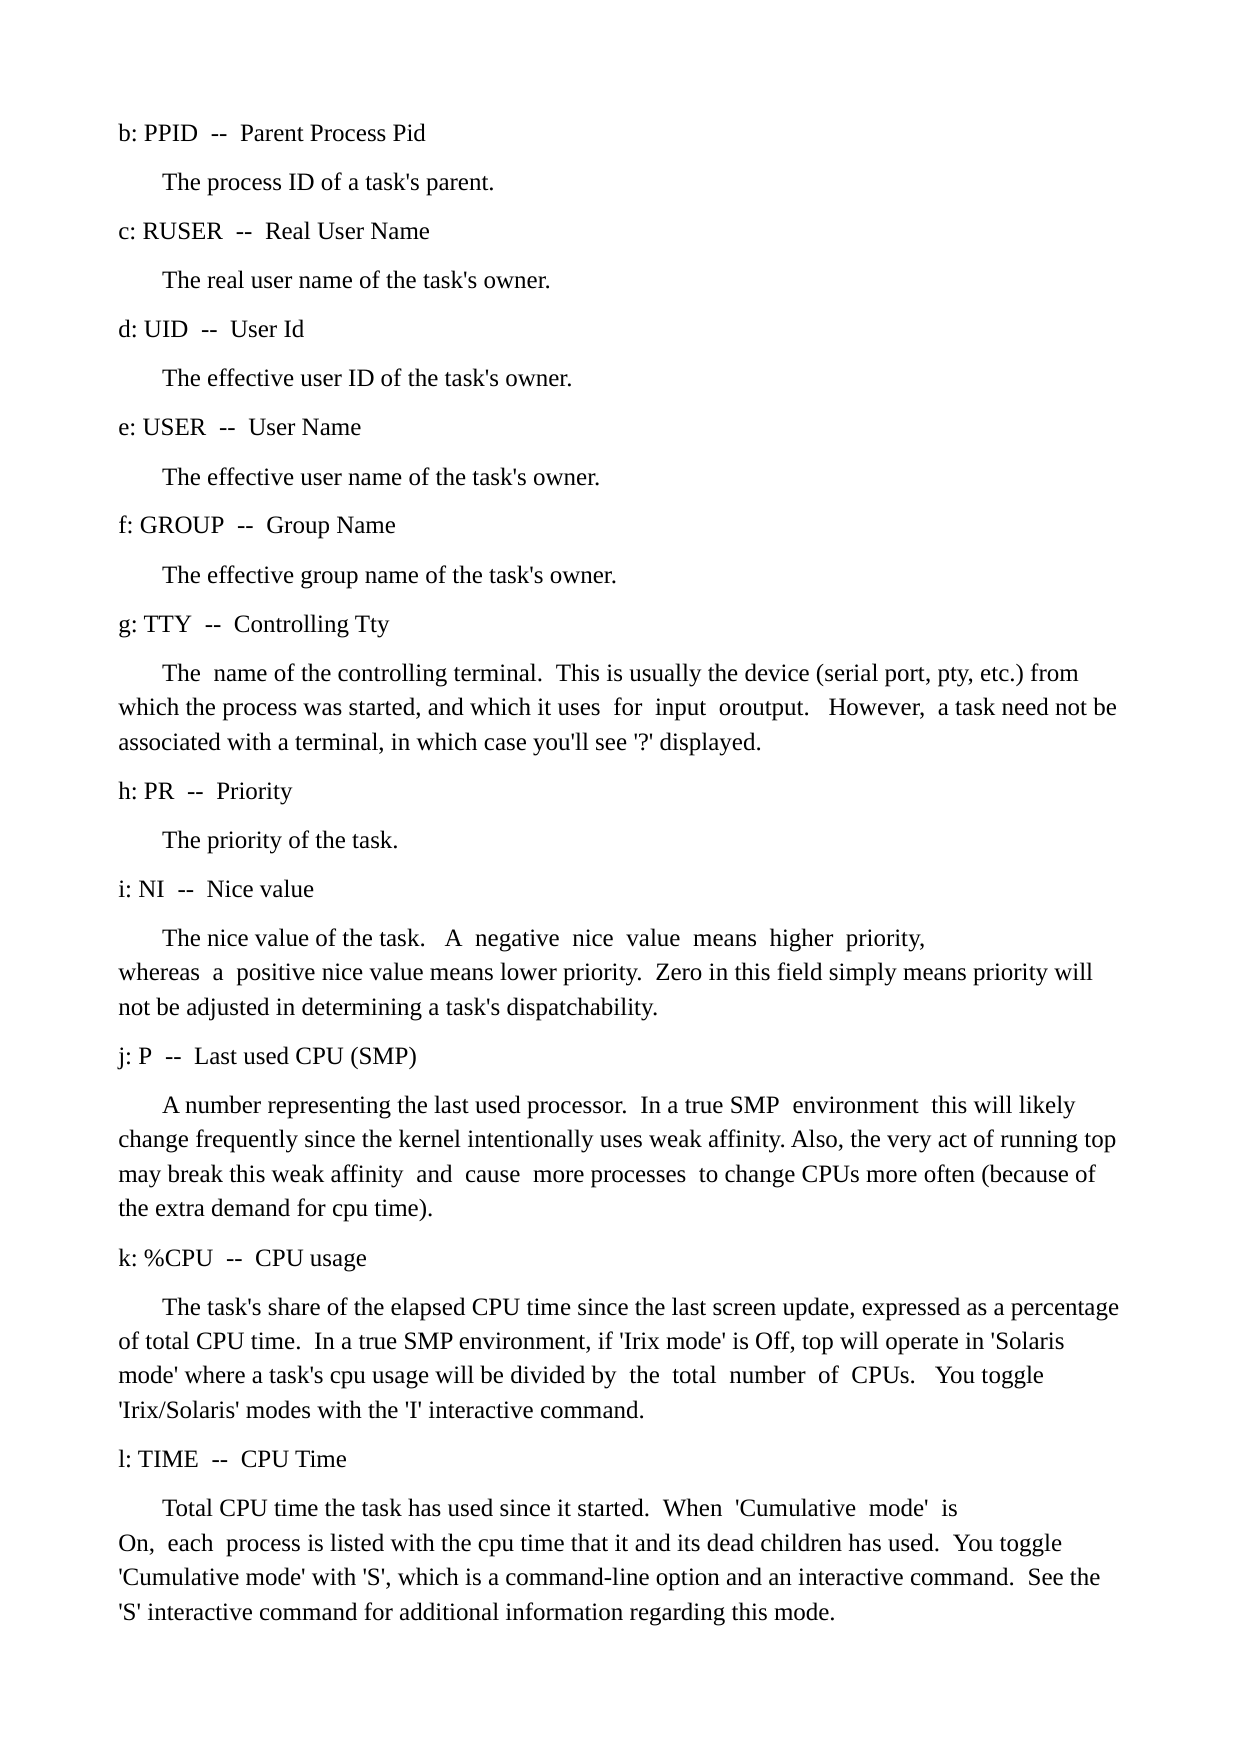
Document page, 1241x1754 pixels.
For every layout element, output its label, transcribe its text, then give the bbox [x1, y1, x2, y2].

text j: P -- Last used CPU (SMP) [118, 1041, 1122, 1070]
text The effective group name of the task's owner. [118, 560, 1122, 588]
text The task's share of the elapsed CPU time since the last screen update, expressed as a percentage of total CPU time. In a true SMP environment, if 'Irix mode' is Off, top will operate in 'Solaris mode' where a task's cpu usage will be divided by the total number of CPUs. You toggle 'Irix/Solaris' modes with the 'I' interactive command. [118, 1292, 1122, 1424]
text The real user name of the task's owner. [118, 265, 1122, 294]
text The effective user name of the task's owner. [118, 462, 1122, 490]
text g: TTY -- Controlling Tty [118, 609, 1122, 637]
text The effective user ID of the task's owner. [118, 363, 1122, 392]
text e: USER -- User Name [118, 412, 1122, 441]
text A number representing the last used processor. In a true SMP environment this will likely change frequently since the kernel intentionally uses weak affinity. Also, the very act of running top may break this weak affinity and cause more processes to change CPUs more often (because of the extra demand for cpu time). [118, 1090, 1122, 1222]
text Total CPU time the task has used since it started. When 'Cumulative mode' is On, each process is listed with the cpu time that it and its dead children has used. You toggle 'Cumulative mode' with 'S', which is a command-line option and an interactive command. See the 'S' interactive command for additional information regarding this mode. [118, 1493, 1122, 1625]
text h: PR -- Priority [118, 776, 1122, 804]
text c: RUSER -- Real User Name [118, 216, 1122, 245]
text f: GROUP -- Group Name [118, 511, 1122, 539]
text b: PPID -- Parent Process Pid [118, 118, 1122, 147]
text k: %CPU -- CPU usage [118, 1243, 1122, 1271]
text The name of the controlling terminal. This is usually the device (serial port, pty, etc.) from which the process was started, and which it uses for input oroutput. However, a task need not be associated with a terminal, in which case you'll see '?' displayed. [118, 658, 1122, 756]
text The priority of the task. [118, 825, 1122, 854]
text d: UID -- User Id [118, 314, 1122, 343]
text i: NI -- Nice value [118, 874, 1122, 903]
text l: TIME -- CPU Time [118, 1444, 1122, 1473]
text The process ID of a task's parent. [118, 167, 1122, 196]
text The nice value of the task. A negative nice value means higher priority, whereas a positive nice value means lower priority. Zero in this field simply means priority will not be adjusted in determining a task's dispatchability. [118, 923, 1122, 1021]
